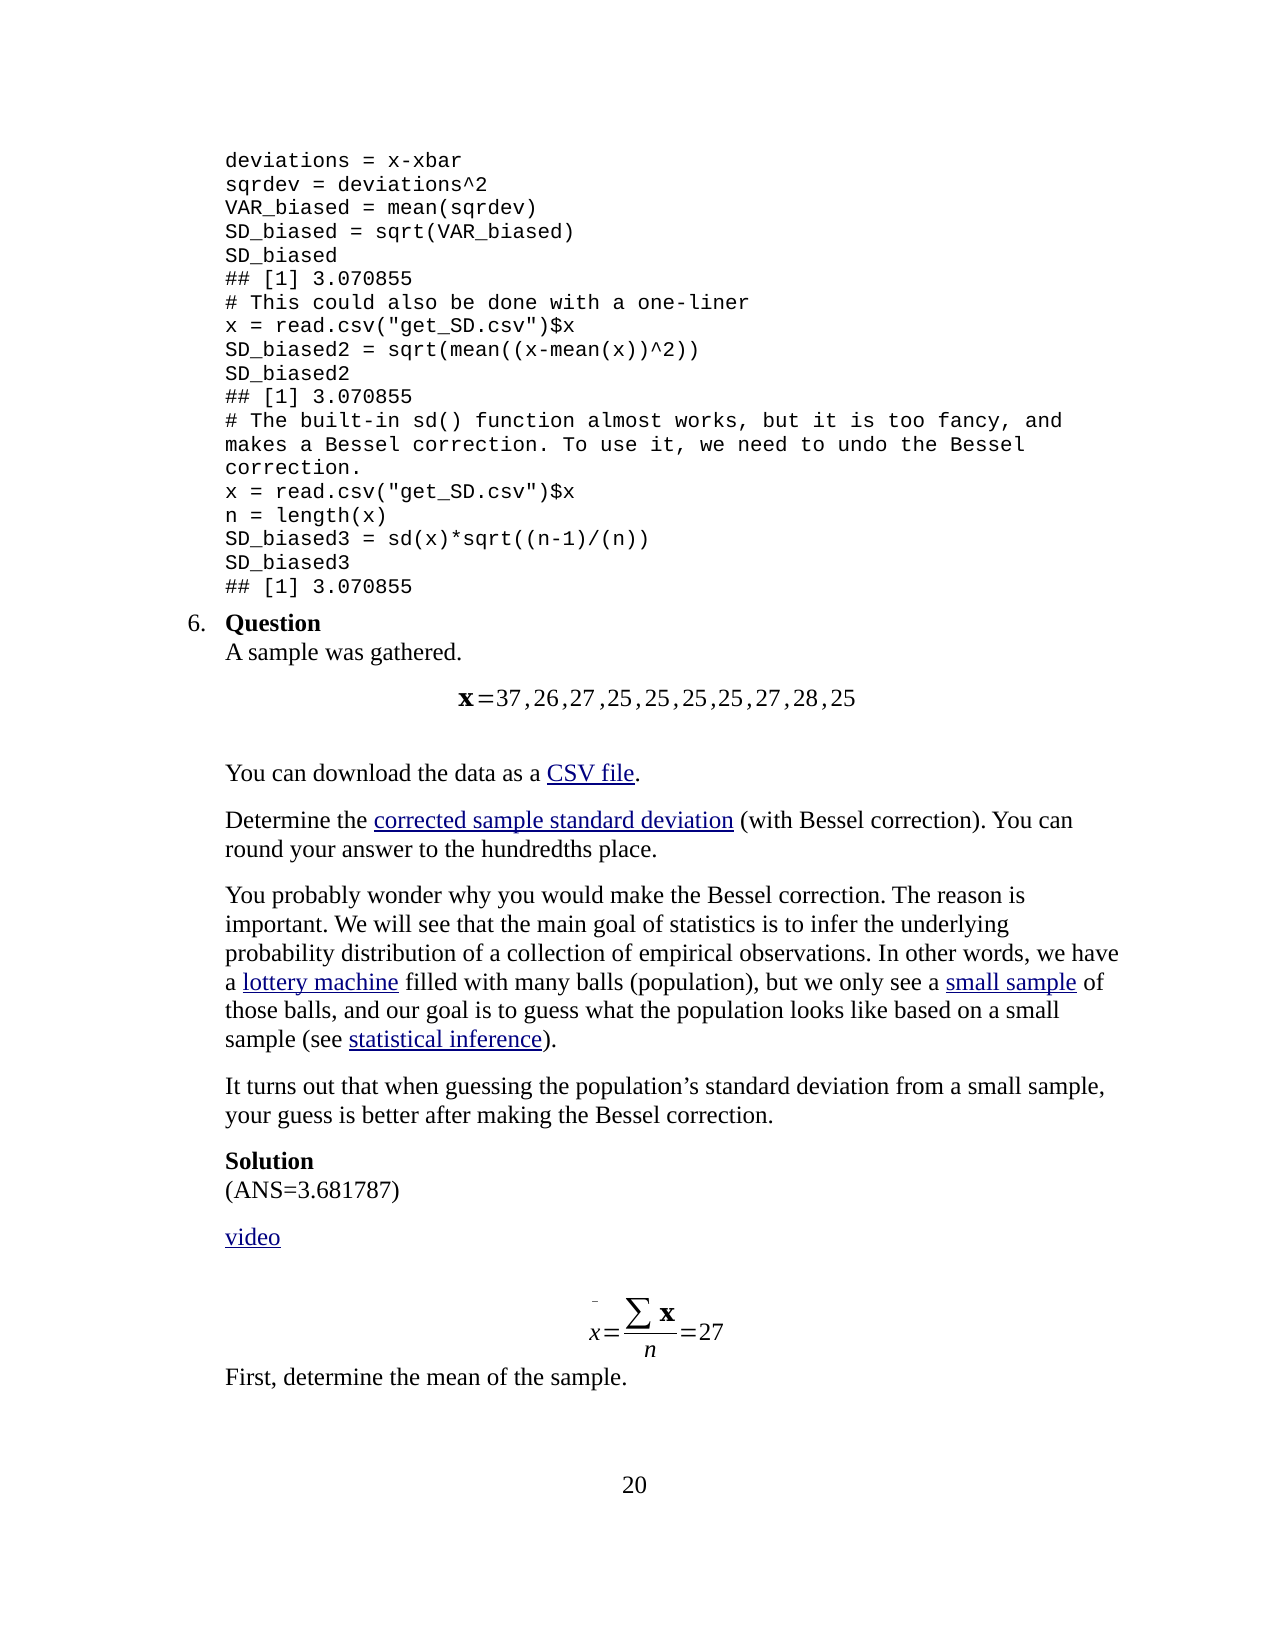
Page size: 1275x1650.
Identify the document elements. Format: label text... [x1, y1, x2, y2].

list VAR_biased = mean(sqrdev) [187, 197, 1125, 221]
list ## [1] 3.070855 [187, 386, 1125, 410]
list You can download the data as a CSV file. [187, 758, 1125, 787]
list # This could also be done with a one-liner [187, 292, 1125, 316]
list ## [1] 3.070855 [187, 268, 1125, 292]
list deviations = x-xbar [187, 150, 1125, 174]
list Question A sample was gathered. [187, 608, 1125, 666]
list First, determine the mean of the sample. [187, 1268, 1125, 1391]
list You probably wonder why you would make the Bessel correction. The reason is important. We will see that the main goal of statistics is to infer the underlying probability distribution of a collection of empirical observations. In other words, we have a lottery machine filled with many balls (population), but we only see a small sample of those balls, and our goal is to guess what the population looks like based on a small sample (see statistical inference). [187, 881, 1125, 1053]
list It turns out that when guessing the population’s standard deviation from a small sample, your guess is better after making the Bessel correction. [187, 1071, 1125, 1128]
list ## [1] 3.070855 [187, 576, 1125, 599]
list x = read.csv("get_SD.csv")$x [187, 481, 1125, 505]
list SD_biased2 [187, 363, 1125, 386]
list SD_biased3 = sd(x)*sqrt((n-1)/(n)) [187, 528, 1125, 552]
list x = read.csv("get_SD.csv")$x [187, 316, 1125, 339]
list n = length(x) [187, 505, 1125, 528]
list # The built-in sd() function almost works, but it is too fancy, and makes a Bessel correction. To use it, we need to undo the Bessel correction. [187, 410, 1125, 481]
list video [187, 1222, 1125, 1251]
list SD_biased3 [187, 552, 1125, 576]
list Solution (ANS=3.681787) [187, 1146, 1125, 1204]
list SD_biased2 = sqrt(mean((x-mean(x))^2)) [187, 339, 1125, 363]
list SD_biased [187, 244, 1125, 268]
list sqrdev = deviations^2 [187, 174, 1125, 197]
list SD_biased = sqrt(VAR_biased) [187, 221, 1125, 244]
list Determine the corrected sample standard deviation (with Bessel correction). You can round your answer to the hundredths place. [187, 805, 1125, 863]
